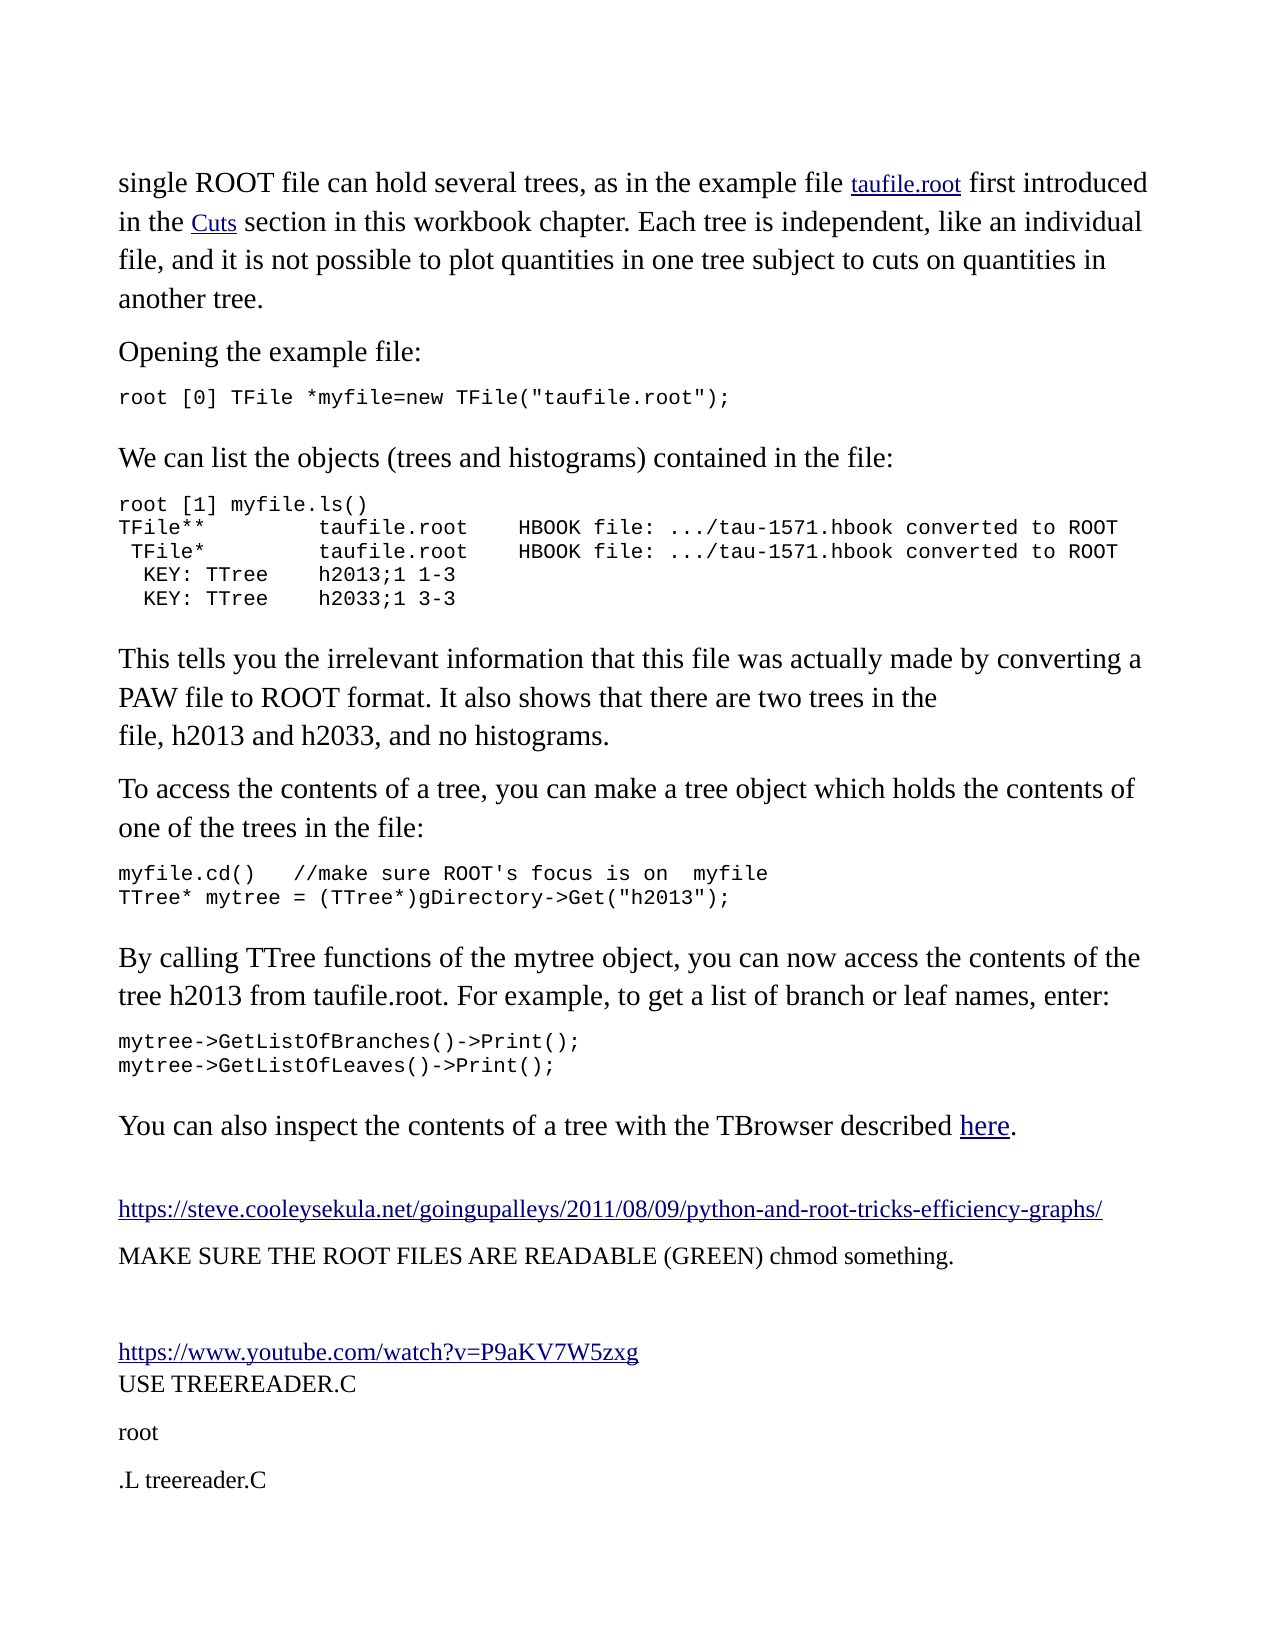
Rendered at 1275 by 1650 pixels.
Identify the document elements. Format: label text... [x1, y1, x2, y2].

text TFile** taufile.root HBOOK file: .../tau-1571.hbook converted to ROOT [118, 517, 1157, 541]
text https://www.youtube.com/watch?v=P9aKV7W5zxg USE TREEREADER.C [118, 1337, 1157, 1398]
text myfile.cd() //make sure ROOT's focus is on myfile [118, 863, 1157, 887]
text This tells you the irrelevant information that this file was actually made by converting a PAW file to ROOT format. It also shows that there are two trees in the file, h2013 and h2033, and no histograms. [118, 641, 1157, 752]
text TFile* taufile.root HBOOK file: .../tau-1571.hbook converted to ROOT [118, 541, 1157, 564]
text KEY: TTree h2033;1 3-3 [118, 588, 1157, 612]
text You can also inspect the contents of a tree with the TBrowser described here. [118, 1108, 1157, 1175]
text By calling TTree functions of the mytree object, you can now access the contents of the tree h2013 from taufile.root. For example, to get a list of branch or leaf names, enter: [118, 940, 1157, 1012]
text https://steve.cooleysekula.net/goingupalleys/2011/08/09/python-and-root-tricks-efficiency-graphs/ [118, 1194, 1157, 1222]
text KEY: TTree h2013;1 1-3 [118, 564, 1157, 588]
text We can list the objects (trees and histograms) contained in the file: [118, 440, 1157, 474]
text root [0] TFile *myfile=new TFile("taufile.root"); [118, 387, 1157, 411]
text To access the contents of a tree, you can make a tree object which holds the contents of one of the trees in the file: [118, 771, 1157, 843]
text Opening the example file: [118, 334, 1157, 368]
text .L treereader.C [118, 1465, 1157, 1493]
text single ROOT file can hold several trees, as in the example file taufile.root first introduced in the Cuts section in this workbook chapter. Each tree is independent, like an individual file, and it is not possible to plot quantities in one tree subject to cuts on quantities in another tree. [118, 165, 1157, 314]
text TTree* mytree = (TTree*)gDirectory->Get("h2013"); [118, 887, 1157, 910]
text MAKE SURE THE ROOT FILES ARE READABLE (GREEN) chmod something. [118, 1241, 1157, 1270]
text mytree->GetListOfLeaves()->Print(); [118, 1055, 1157, 1079]
text root [1] myfile.ls() [118, 493, 1157, 517]
text root [118, 1417, 1157, 1446]
text mytree->GetListOfBranches()->Print(); [118, 1032, 1157, 1055]
